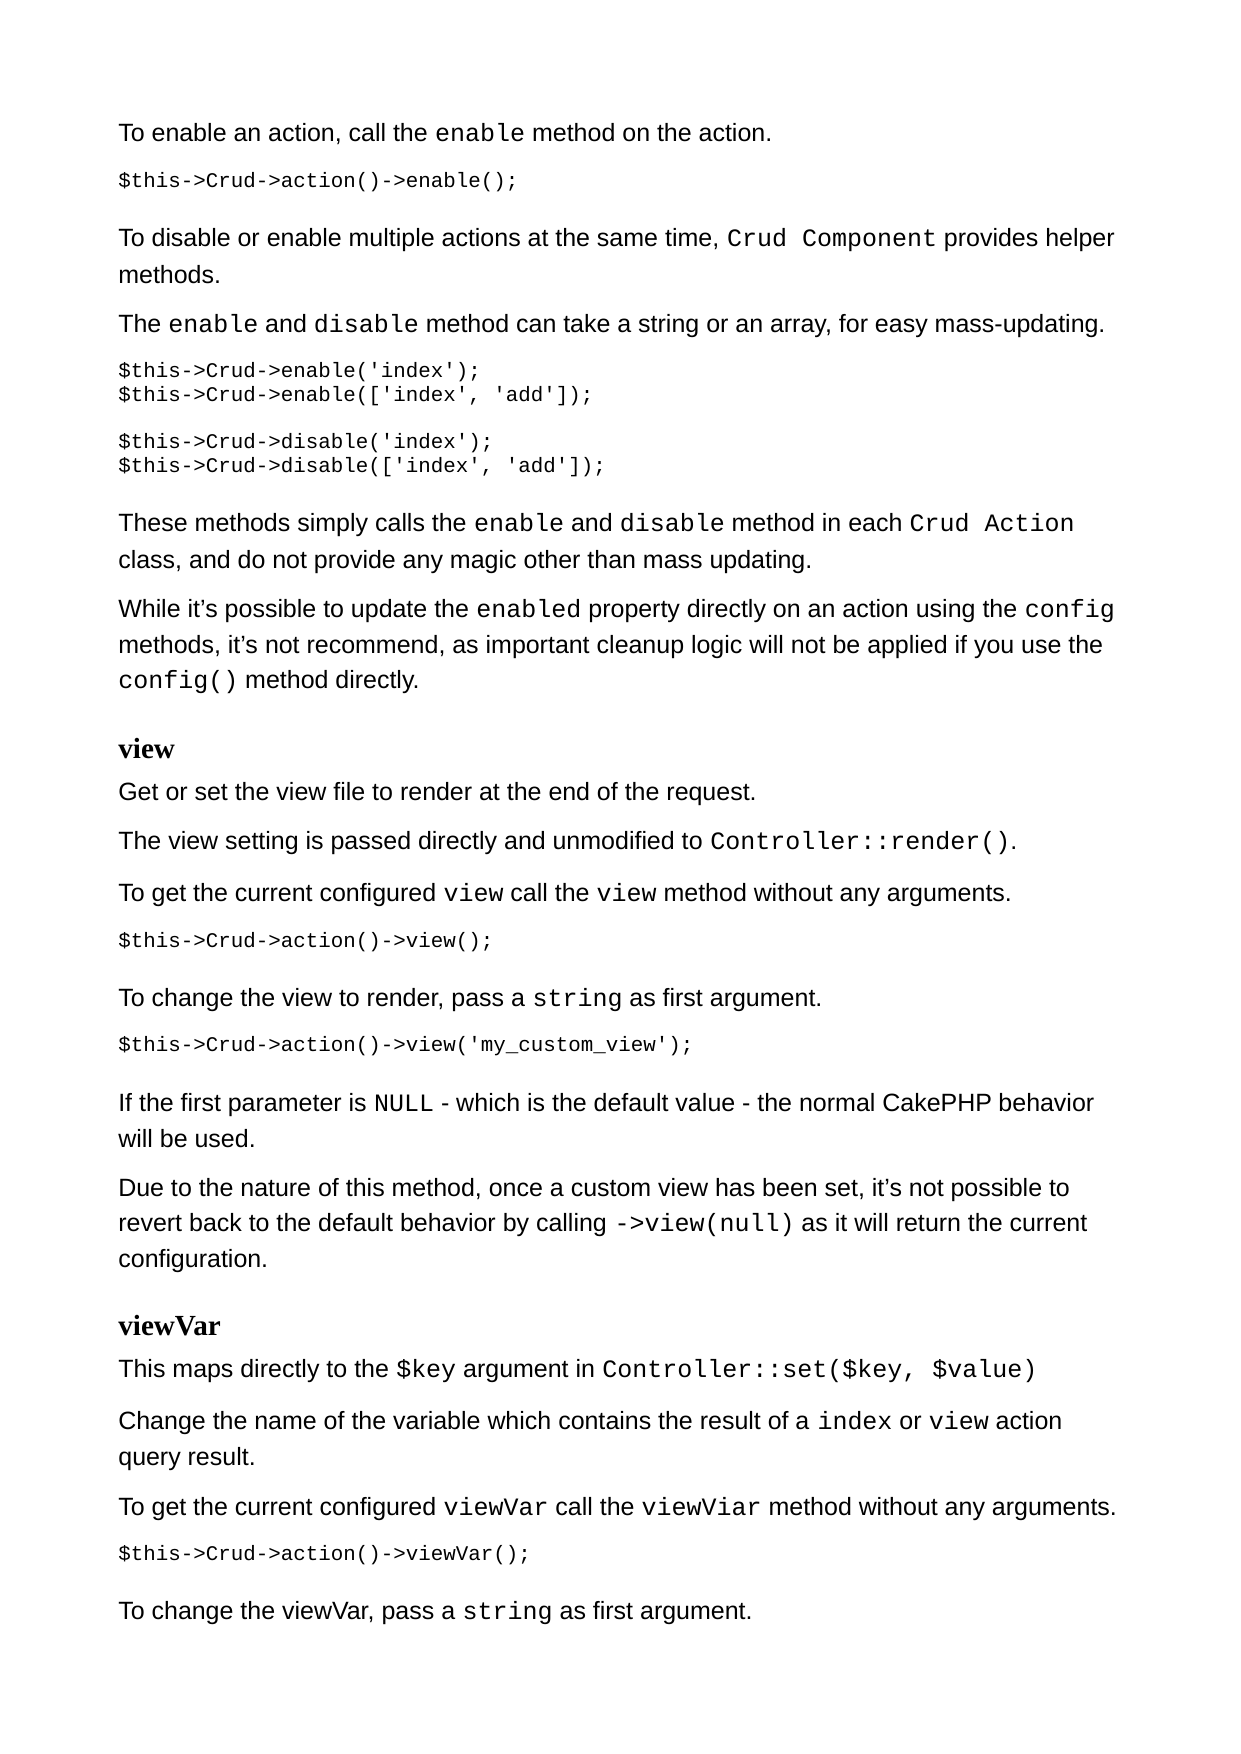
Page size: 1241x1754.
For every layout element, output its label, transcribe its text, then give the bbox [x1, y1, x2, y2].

text These methods simply calls the enable and disable method in each Crud Action class, and do not provide any magic other than mass updating. [118, 508, 1122, 573]
text While it’s possible to update the enabled property directly on an action using the config methods, it’s not recommend, as important cleanup logic will not be applied if you use the config() method directly. [118, 594, 1122, 696]
text To enable an action, call the enable method on the action. [118, 118, 1122, 149]
text $this->Crud->action()->view(); [118, 929, 1122, 953]
text This maps directly to the $key argument in Controller::set($key, $value) [118, 1354, 1122, 1385]
text The enable and disable method can take a string or an array, for easy mass-updating. [118, 309, 1122, 339]
text The view setting is passed directly and unmodified to Controller::render(). [118, 826, 1122, 857]
text If the first parameter is NULL - which is the default value - the normal CakePHP behavior will be used. [118, 1087, 1122, 1153]
text To change the view to render, pass a string as first argument. [118, 983, 1122, 1014]
text To get the current configured view call the view method without any arguments. [118, 878, 1122, 909]
subtitle view [118, 731, 1122, 765]
text Due to the nature of this method, once a custom view has been set, it’s not possible to revert back to the default behavior by calling ->view(null) as it will return the current configuration. [118, 1173, 1122, 1273]
text To disable or enable multiple actions at the same time, Crud Component provides helper methods. [118, 223, 1122, 288]
text $this->Crud->action()->viewVar(); [118, 1543, 1122, 1567]
text Change the name of the variable which contains the result of a index or view action query result. [118, 1406, 1122, 1471]
subtitle viewVar [118, 1308, 1122, 1342]
text Get or set the view file to render at the end of the request. [118, 777, 1122, 806]
text $this->Crud->enable('index'); [118, 360, 1122, 384]
text $this->Crud->action()->view('my_custom_view'); [118, 1034, 1122, 1058]
text To get the current configured viewVar call the viewViar method without any arguments. [118, 1491, 1122, 1522]
text $this->Crud->enable(['index', 'add']); [118, 384, 1122, 408]
text $this->Crud->disable('index'); [118, 431, 1122, 455]
text $this->Crud->disable(['index', 'add']); [118, 455, 1122, 478]
text $this->Crud->action()->enable(); [118, 170, 1122, 193]
text To change the viewVar, pass a string as first argument. [118, 1596, 1122, 1627]
